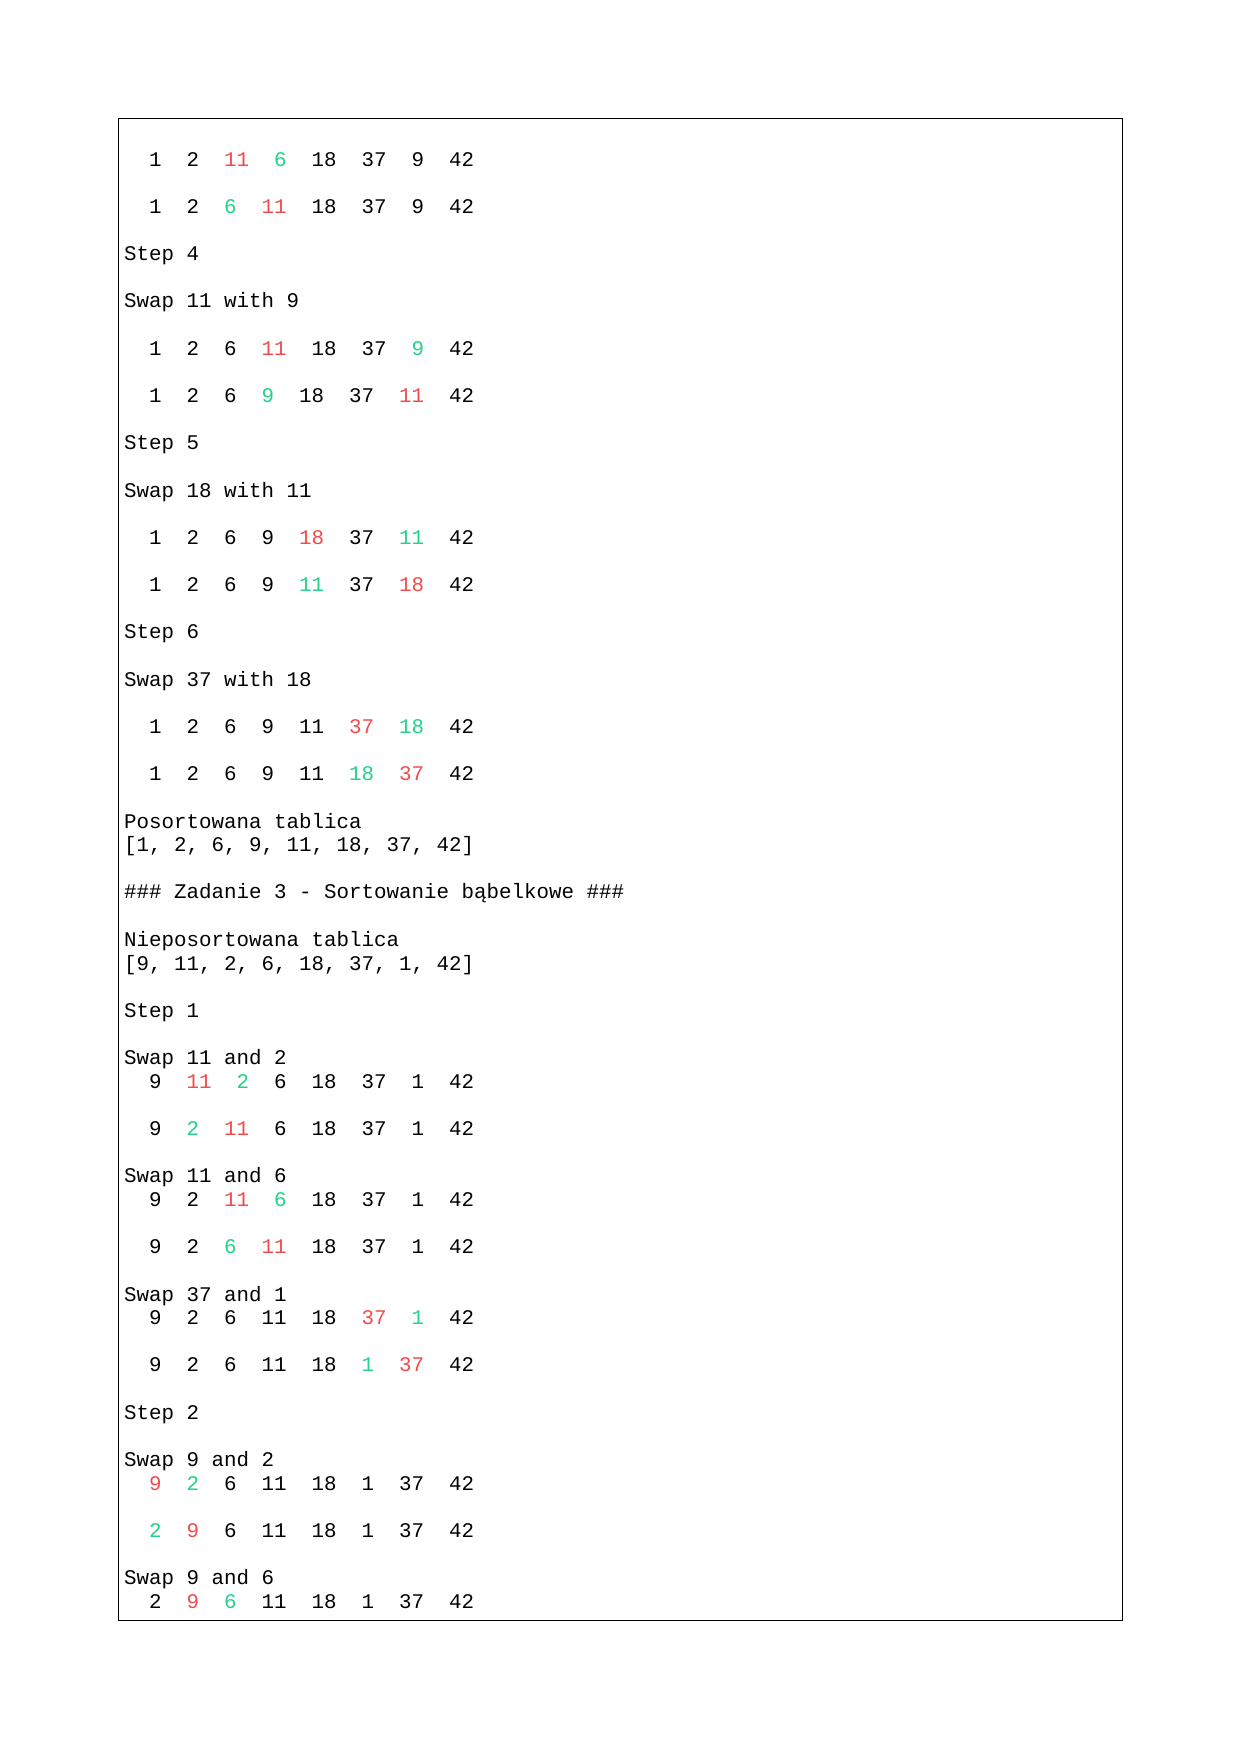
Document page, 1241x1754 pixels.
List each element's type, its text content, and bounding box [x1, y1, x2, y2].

table_header 1 2 11 6 18 37 9 42 1 2 6 11 18 37 9 42 Step 4 Swap 11 with 9 1 2 6 11 18 37 9 42 1 2 6 9 18 37 11 42 Step 5 Swap 18 with 11 1 2 6 9 18 37 11 42 1 2 6 9 11 37 18 42 Step 6 Swap 37 with 18 1 2 6 9 11 37 18 42 1 2 6 9 11 18 37 42 Posortowana tablica [1, 2, 6, 9, 11, 18, 37, 42] ### Zadanie 3 - Sortowanie bąbelkowe ### Nieposortowana tablica [9, 11, 2, 6, 18, 37, 1, 42] Step 1 Swap 11 and 2 9 11 2 6 18 37 1 42 9 2 11 6 18 37 1 42 Swap 11 and 6 9 2 11 6 18 37 1 42 9 2 6 11 18 37 1 42 Swap 37 and 1 9 2 6 11 18 37 1 42 9 2 6 11 18 1 37 42 Step 2 Swap 9 and 2 9 2 6 11 18 1 37 42 2 9 6 11 18 1 37 42 Swap 9 and 6 2 9 6 11 18 1 37 42 [119, 119, 1122, 1620]
